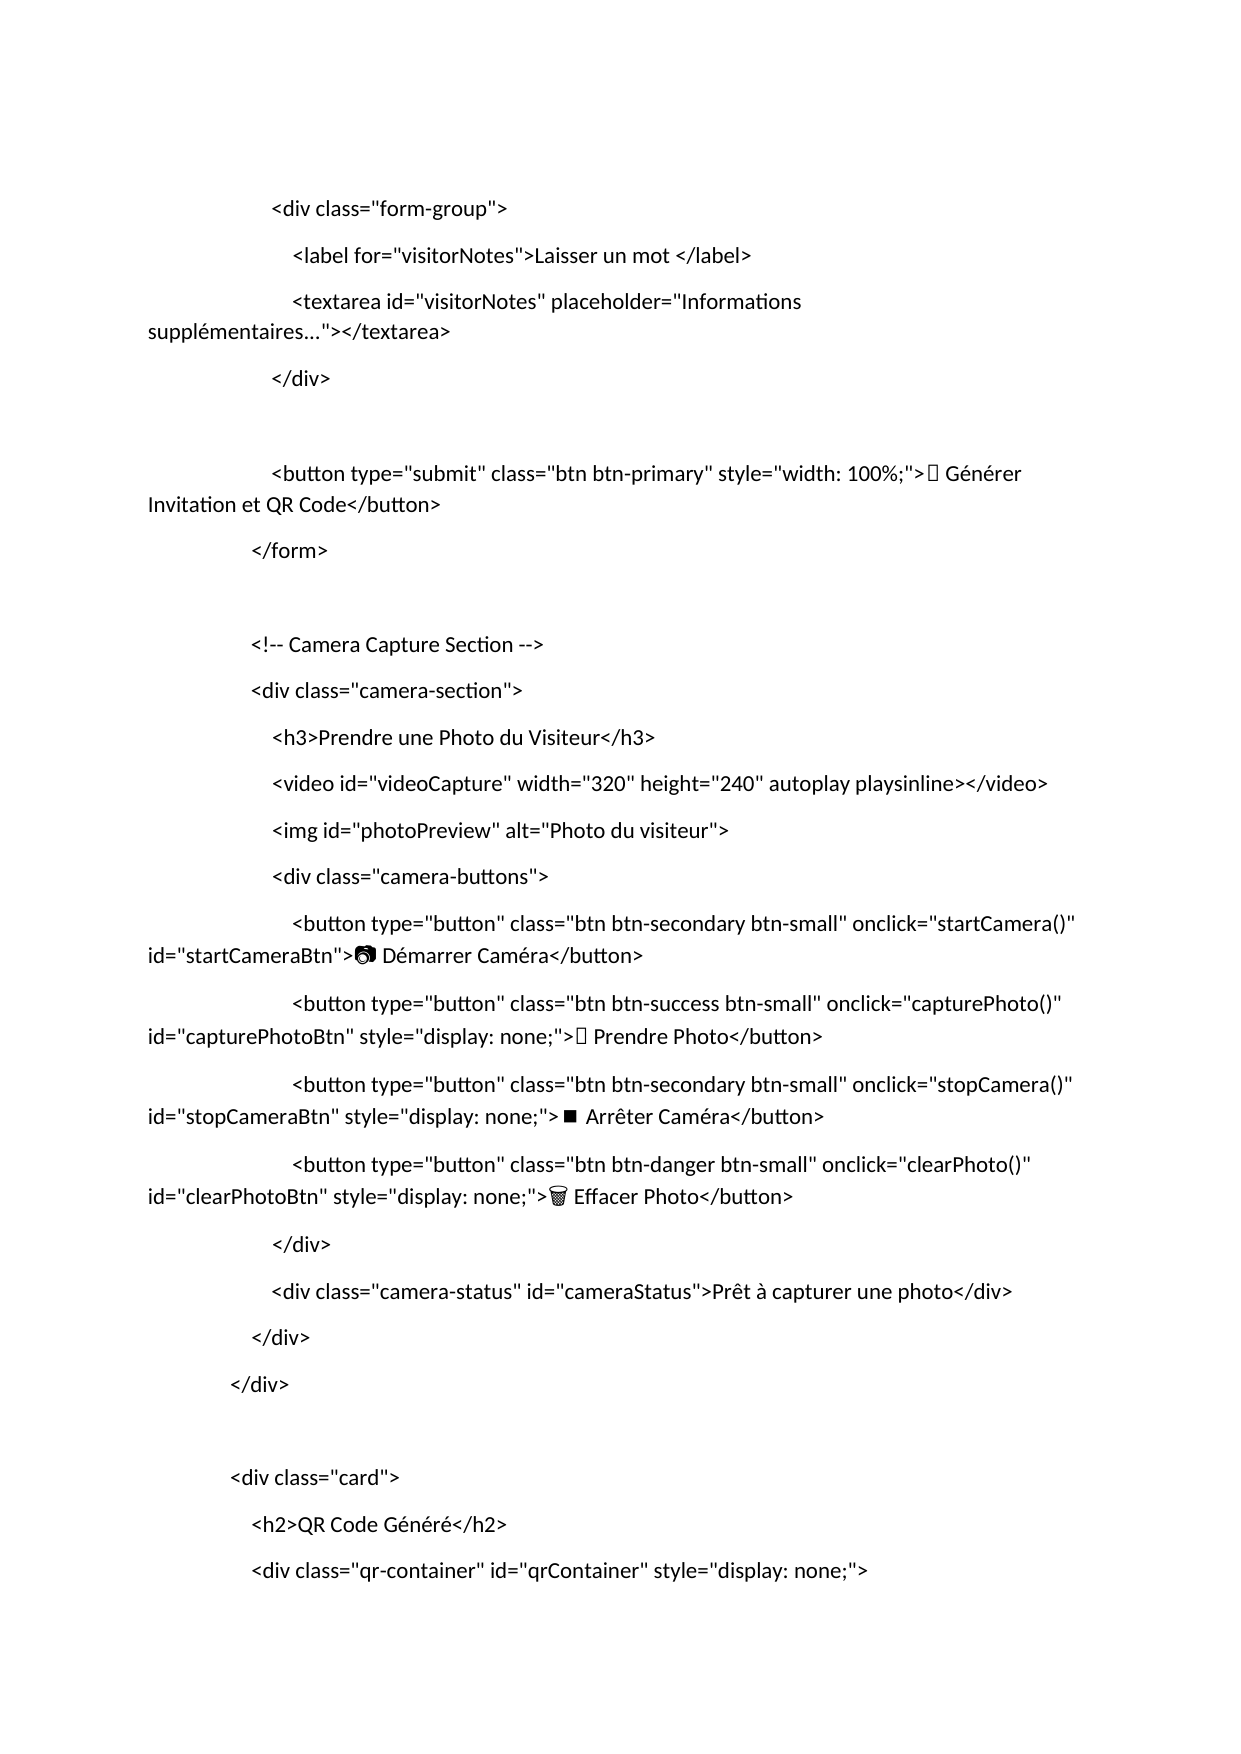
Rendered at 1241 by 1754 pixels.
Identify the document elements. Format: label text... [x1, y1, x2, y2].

text <button type="submit" class="btn btn-primary" style="width: 100%;">🎫 Générer Invitation et QR Code</button> [148, 457, 1093, 518]
text <label for="visitorNotes">Laisser un mot </label> [148, 241, 1093, 269]
text <h2>QR Code Généré</h2> [148, 1510, 1093, 1538]
text </div> [148, 1230, 1093, 1258]
text </div> [148, 1323, 1093, 1351]
text <!-- Camera Capture Section --> [148, 630, 1093, 658]
text <div class="form-group"> [148, 194, 1093, 222]
text <button type="button" class="btn btn-danger btn-small" onclick="clearPhoto()" id="clearPhotoBtn" style="display: none;">🗑️ Effacer Photo</button> [148, 1150, 1093, 1211]
text <div class="camera-status" id="cameraStatus">Prêt à capturer une photo</div> [148, 1277, 1093, 1305]
text <img id="photoPreview" alt="Photo du visiteur"> [148, 816, 1093, 844]
text <button type="button" class="btn btn-secondary btn-small" onclick="stopCamera()" id="stopCameraBtn" style="display: none;">⏹️ Arrêter Caméra</button> [148, 1070, 1093, 1131]
text <div class="qr-container" id="qrContainer" style="display: none;"> [148, 1556, 1093, 1584]
text <h3>Prendre une Photo du Visiteur</h3> [148, 723, 1093, 751]
text </form> [148, 537, 1093, 564]
text <div class="card"> [148, 1463, 1093, 1491]
text <div class="camera-section"> [148, 676, 1093, 704]
text <button type="button" class="btn btn-success btn-small" onclick="capturePhoto()" id="capturePhotoBtn" style="display: none;">📸 Prendre Photo</button> [148, 989, 1093, 1051]
text <button type="button" class="btn btn-secondary btn-small" onclick="startCamera()" id="startCameraBtn">📷 Démarrer Caméra</button> [148, 909, 1093, 971]
text </div> [148, 364, 1093, 392]
text <video id="videoCapture" width="320" height="240" autoplay playsinline></video> [148, 769, 1093, 797]
text <div class="camera-buttons"> [148, 862, 1093, 891]
text <textarea id="visitorNotes" placeholder="Informations supplémentaires..."></textarea> [148, 287, 1093, 345]
text </div> [148, 1370, 1093, 1398]
